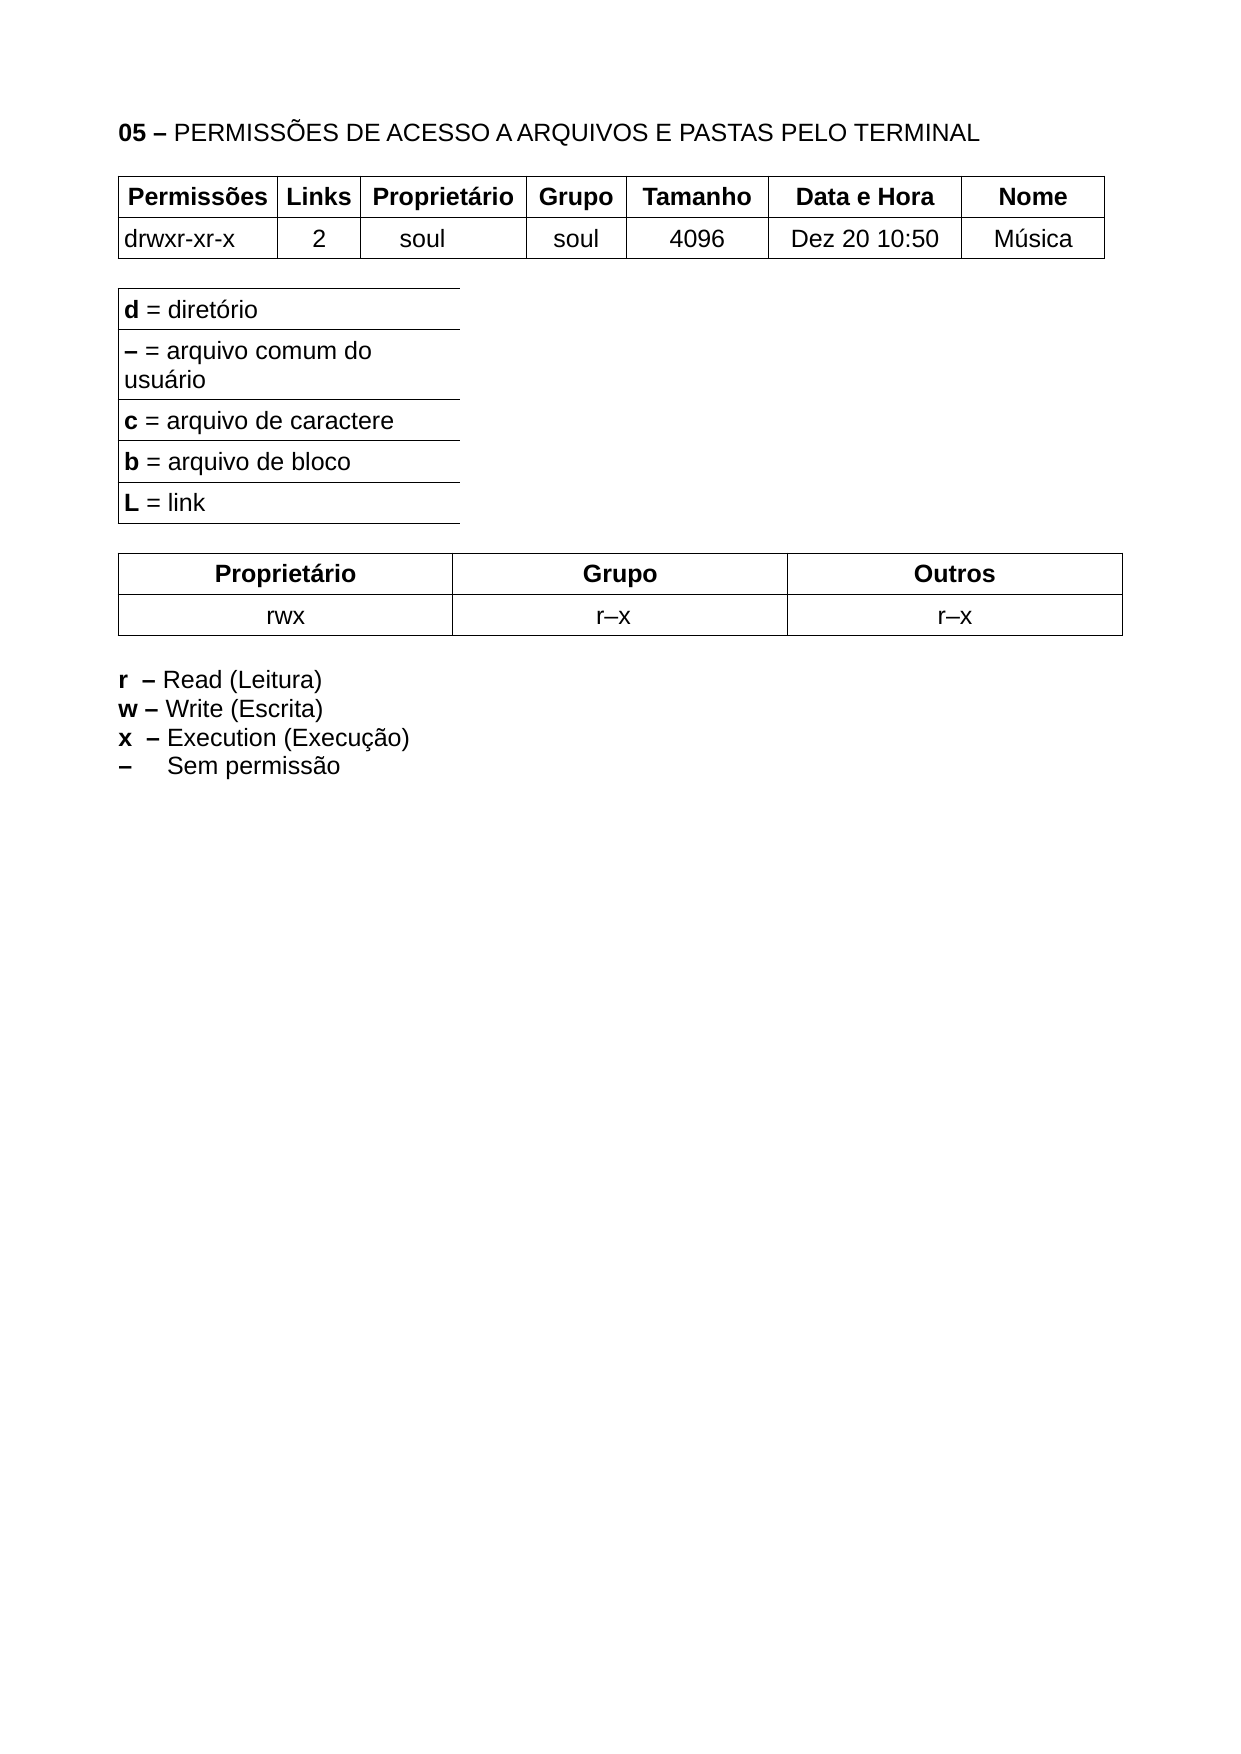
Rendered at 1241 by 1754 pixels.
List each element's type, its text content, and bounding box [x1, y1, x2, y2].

table_cell Dez 20 10:50 [769, 218, 961, 258]
table_header Grupo [527, 177, 626, 217]
text 05 – PERMISSÕES DE ACESSO A ARQUIVOS E PASTAS PELO TERMINAL [118, 118, 1122, 147]
table_cell r–x [453, 595, 787, 635]
table_cell rwx [119, 595, 452, 635]
text r – Read (Leitura) [118, 665, 1122, 694]
table_header Tamanho [627, 177, 768, 217]
table_header Grupo [453, 554, 787, 594]
table_header Outros [788, 554, 1122, 594]
table_cell soul [527, 218, 626, 258]
table_cell Música [962, 218, 1104, 258]
table_cell c = arquivo de caractere [119, 400, 460, 440]
table_header d = diretório [119, 289, 460, 329]
table_cell soul [361, 218, 526, 258]
table_cell – = arquivo comum do usuário [119, 330, 460, 399]
text x – Execution (Execução) [118, 722, 1122, 751]
table_header Proprietário [361, 177, 526, 217]
table_cell 2 [278, 218, 360, 258]
table_cell b = arquivo de bloco [119, 441, 460, 482]
table_cell 4096 [627, 218, 768, 258]
text – Sem permissão [118, 751, 1122, 780]
table_cell drwxr-xr-x [119, 218, 277, 258]
table_header Links [278, 177, 360, 217]
table_header Data e Hora [769, 177, 961, 217]
text w – Write (Escrita) [118, 694, 1122, 722]
table_cell L = link [119, 483, 460, 523]
table_header Permissões [119, 177, 277, 217]
table_cell r–x [788, 595, 1122, 635]
table_header Nome [962, 177, 1104, 217]
table_header Proprietário [119, 554, 452, 594]
